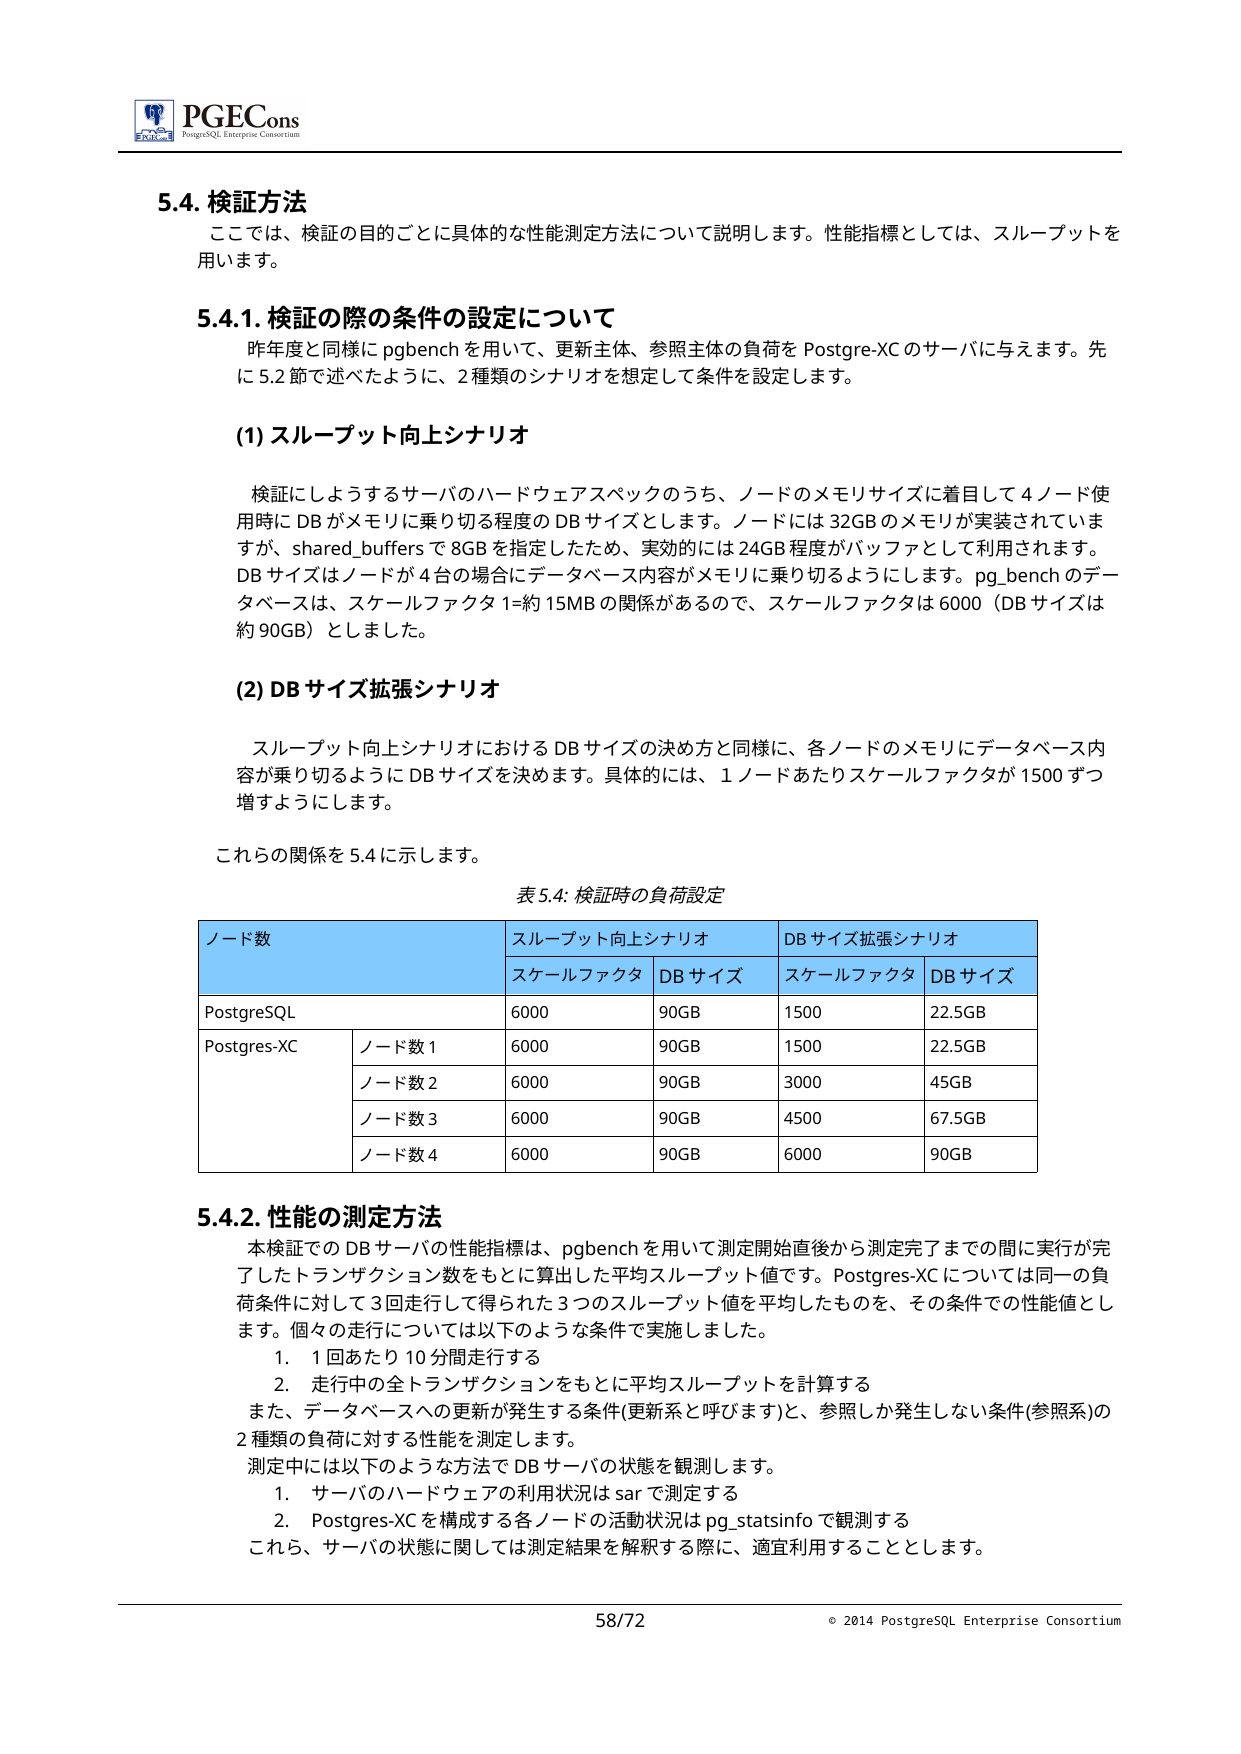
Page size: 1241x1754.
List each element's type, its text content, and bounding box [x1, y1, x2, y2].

list サーバのハードウェアの利用状況はsarで測定する [274, 1479, 1122, 1506]
table_cell 90GB [654, 1137, 778, 1172]
table_cell 90GB [654, 1066, 778, 1100]
table_cell 22.5GB [925, 1030, 1037, 1064]
table_cell 6000 [506, 1101, 653, 1136]
table_cell 6000 [506, 1137, 653, 1172]
table_cell 1500 [779, 1030, 924, 1064]
subtitle 検証の際の条件の設定について [197, 298, 1122, 334]
table_cell 90GB [925, 1137, 1037, 1172]
table_cell 4500 [779, 1101, 924, 1136]
table_cell スケールファクタ [779, 957, 924, 994]
list Postgres-XCを構成する各ノードの活動状況はpg_statsinfoで観測する [274, 1506, 1122, 1533]
table_cell ノード数2 [353, 1066, 505, 1100]
list 1回あたり10分間走行する [274, 1343, 1122, 1370]
table_cell 6000 [506, 996, 653, 1029]
table_cell Postgres-XC [199, 1030, 352, 1172]
table_cell DBサイズ [925, 957, 1037, 994]
picture [128, 94, 306, 147]
text 検証にしようするサーバのハードウェアスペックのうち、ノードのメモリサイズに着目して4ノード使用時にDBがメモリに乗り切る程度のDBサイズとします。ノードには32GBのメモリが実装されていますが、shared_buffersで8GBを指定したため、実効的には24GB程度がバッファとして利用されます。DBサイズはノードが4台の場合にデータベース内容がメモリに乗り切るようにします。pg_benchのデータベースは、スケールファクタ1=約15MBの関係があるので、スケールファクタは6000（DBサイズは約90GB）としました。 [236, 479, 1122, 643]
table_cell スケールファクタ [506, 957, 653, 994]
text ここでは、検証の目的ごとに具体的な性能測定方法について説明します。性能指標としては、スループットを用います。 [197, 218, 1122, 273]
subtitle DBサイズ拡張シナリオ [236, 672, 1122, 704]
text 昨年度と同様にpgbenchを用いて、更新主体、参照主体の負荷をPostgre-XCのサーバに与えます。先に5.2節で述べたように、2種類のシナリオを想定して条件を設定します。 [236, 334, 1122, 389]
table_header スループット向上シナリオ [506, 921, 778, 956]
table_cell 1500 [779, 996, 924, 1029]
text スループット向上シナリオにおけるDBサイズの決め方と同様に、各ノードのメモリにデータベース内容が乗り切るようにDBサイズを決めます。具体的には、１ノードあたりスケールファクタが1500ずつ増すようにします。 [236, 733, 1122, 815]
table_cell 22.5GB [925, 996, 1037, 1029]
list 走行中の全トランザクションをもとに平均スループットを計算する [274, 1370, 1122, 1397]
table_cell ノード数1 [353, 1030, 505, 1064]
table_cell 6000 [506, 1066, 653, 1100]
subtitle 検証方法 [157, 182, 1122, 218]
table_cell 3000 [779, 1066, 924, 1100]
text 測定中には以下のような方法でDBサーバの状態を観測します。 [236, 1451, 1122, 1479]
subtitle スループット向上シナリオ [236, 418, 1122, 450]
table_cell ノード数3 [353, 1101, 505, 1136]
table_cell PostgreSQL [199, 996, 505, 1029]
table_cell 90GB [654, 1030, 778, 1064]
subtitle 性能の測定方法 [197, 1198, 1122, 1234]
table_header DBサイズ拡張シナリオ [779, 921, 1037, 956]
table_cell 45GB [925, 1066, 1037, 1100]
text 表 5.4: 検証時の負荷設定 [118, 880, 1122, 907]
text これら、サーバの状態に関しては測定結果を解釈する際に、適宜利用することとします。 [236, 1533, 1122, 1560]
text これらの関係を表 5.4に示します。 [197, 841, 1122, 868]
table_cell 90GB [654, 1101, 778, 1136]
table_cell 67.5GB [925, 1101, 1037, 1136]
text また、データベースへの更新が発生する条件(更新系と呼びます)と、参照しか発生しない条件(参照系)の2種類の負荷に対する性能を測定します。 [236, 1397, 1122, 1451]
text 本検証でのDBサーバの性能指標は、pgbenchを用いて測定開始直後から測定完了までの間に実行が完了したトランザクション数をもとに算出した平均スループット値です。Postgres-XCについては同一の負荷条件に対して３回走行して得られた3つのスループット値を平均したものを、その条件での性能値とします。個々の走行については以下のような条件で実施しました。 [236, 1234, 1122, 1343]
table_cell 6000 [506, 1030, 653, 1064]
table_cell ノード数4 [353, 1137, 505, 1172]
table_cell DBサイズ [654, 957, 778, 994]
table_header ノード数 [199, 921, 505, 994]
table_cell 90GB [654, 996, 778, 1029]
table_cell 6000 [779, 1137, 924, 1172]
